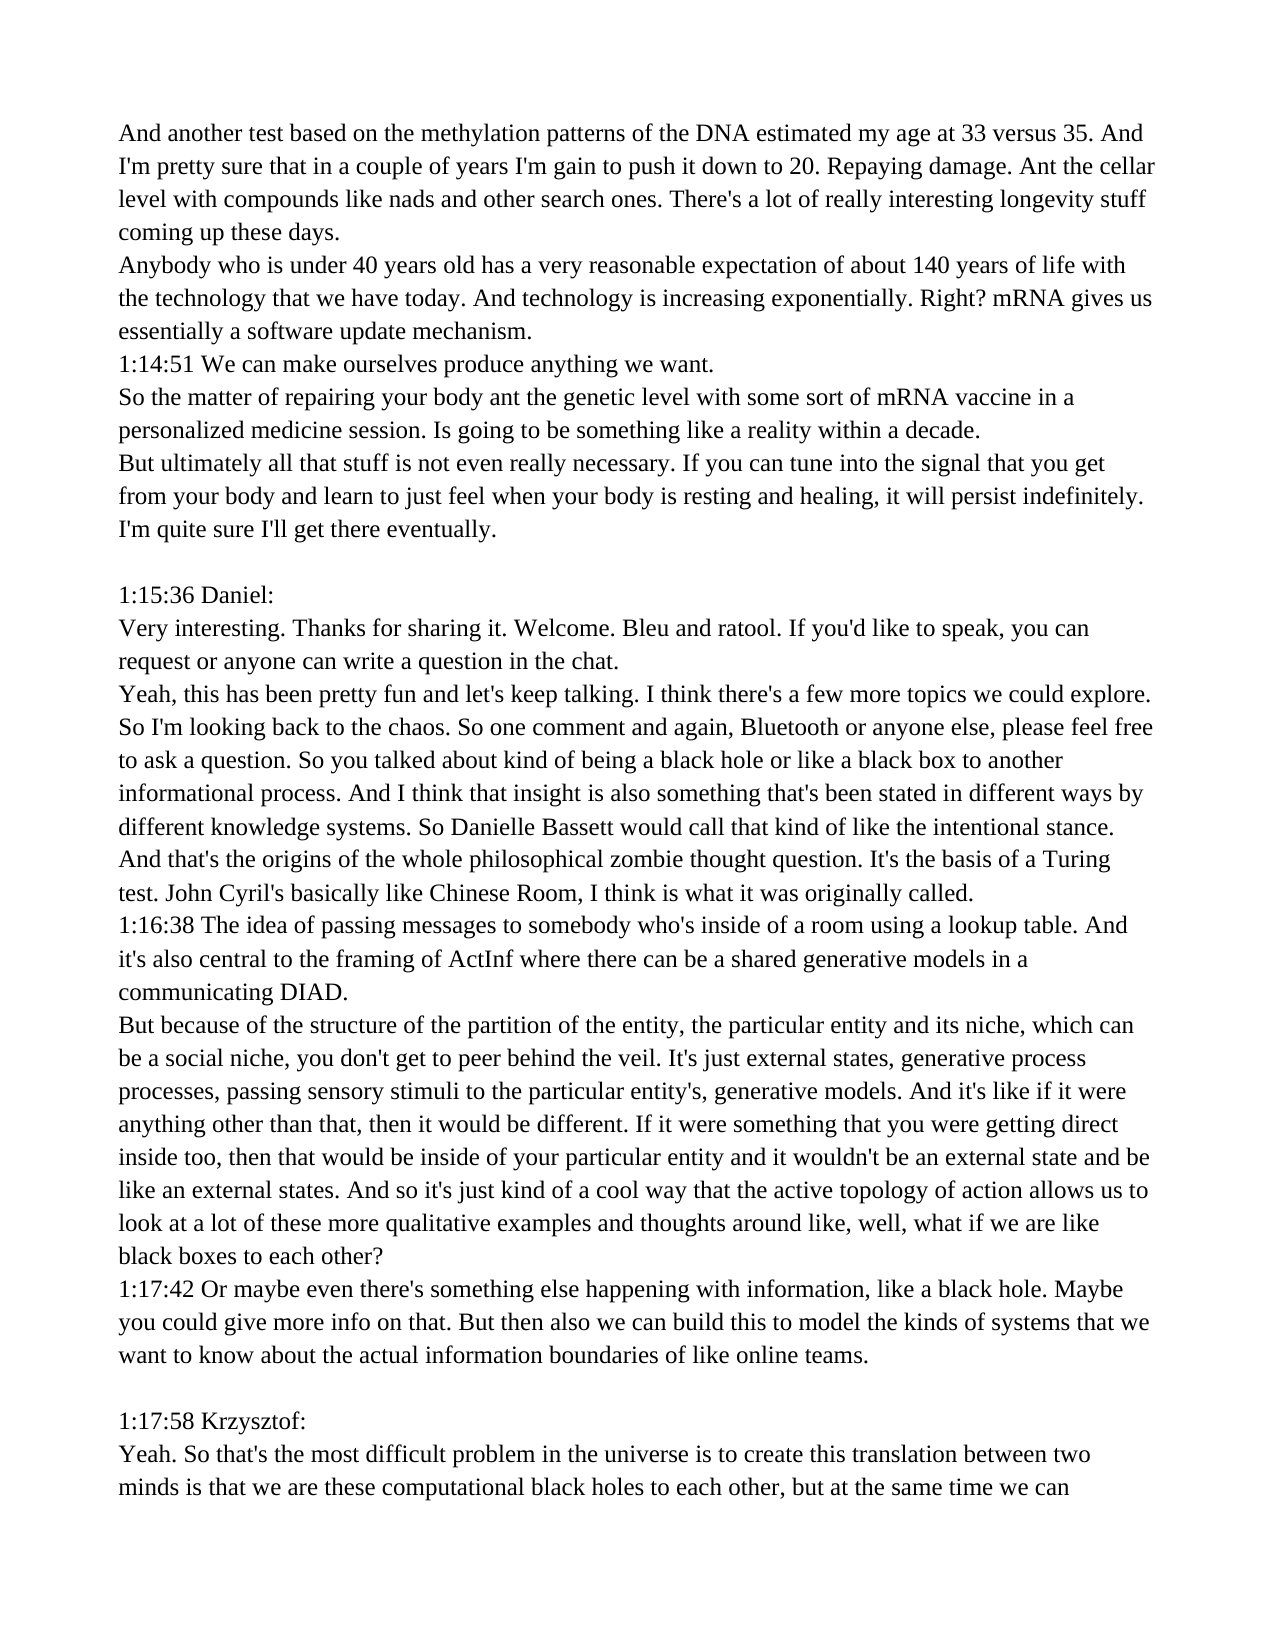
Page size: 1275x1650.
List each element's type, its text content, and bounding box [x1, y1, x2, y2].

text And another test based on the methylation patterns of the DNA estimated my age at 33 versus 35. And I'm pretty sure that in a couple of years I'm gain to push it down to 20. Repaying damage. Ant the cellar level with compounds like nads and other search ones. There's a lot of really interesting longevity stuff coming up these days. [118, 118, 1157, 246]
text 1:14:51 We can make ourselves produce anything we want. [118, 349, 1157, 378]
text Yeah, this has been pretty fun and let's keep talking. I think there's a few more topics we could explore. [118, 679, 1157, 708]
text So I'm looking back to the chaos. So one comment and again, Bluetooth or anyone else, please feel free to ask a question. So you talked about kind of being a black hole or like a black box to another informational process. And I think that insight is also something that's been stated in different ways by different knowledge systems. So Danielle Bassett would call that kind of like the intentional stance. [118, 712, 1157, 840]
text 1:16:38 The idea of passing messages to somebody who's inside of a room using a lookup table. And it's also central to the framing of ActInf where there can be a shared generative models in a communicating DIAD. [118, 911, 1157, 1005]
text 1:15:36 Daniel: [118, 580, 1157, 609]
text And that's the origins of the whole philosophical zombie thought question. It's the basis of a Turing test. John Cyril's basically like Chinese Room, I think is what it was originally called. [118, 844, 1157, 906]
text Yeah. So that's the most difficult problem in the universe is to create this translation between two minds is that we are these computational black holes to each other, but at the same time we can [118, 1439, 1157, 1501]
text Anybody who is under 40 years old has a very reasonable expectation of about 140 years of life with the technology that we have today. And technology is increasing exponentially. Right? mRNA gives us essentially a software update mechanism. [118, 250, 1157, 345]
text 1:17:42 Or maybe even there's something else happening with information, like a black hole. Maybe you could give more info on that. But then also we can build this to model the kinds of systems that we want to know about the actual information boundaries of like online teams. [118, 1274, 1157, 1369]
text But because of the structure of the partition of the entity, the particular entity and its niche, which can be a social niche, you don't get to peer behind the veil. It's just external states, generative process processes, passing sensory stimuli to the particular entity's, generative models. And it's like if it were anything other than that, then it would be different. If it were something that you were getting direct inside too, then that would be inside of your particular entity and it wouldn't be an external state and be like an external states. And so it's just kind of a cool way that the active topology of action allows us to look at a lot of these more qualitative examples and thoughts around like, well, what if we are like black boxes to each other? [118, 1010, 1157, 1269]
text But ultimately all that stuff is not even really necessary. If you can tune into the signal that you get from your body and learn to just feel when your body is resting and healing, it will persist indefinitely. I'm quite sure I'll get there eventually. [118, 448, 1157, 543]
text Very interesting. Thanks for sharing it. Welcome. Bleu and ratool. If you'd like to speak, you can request or anyone can write a question in the chat. [118, 613, 1157, 675]
text So the matter of repairing your body ant the genetic level with some sort of mRNA vaccine in a personalized medicine session. Is going to be something like a reality within a decade. [118, 382, 1157, 444]
text 1:17:58 Krzysztof: [118, 1406, 1157, 1435]
